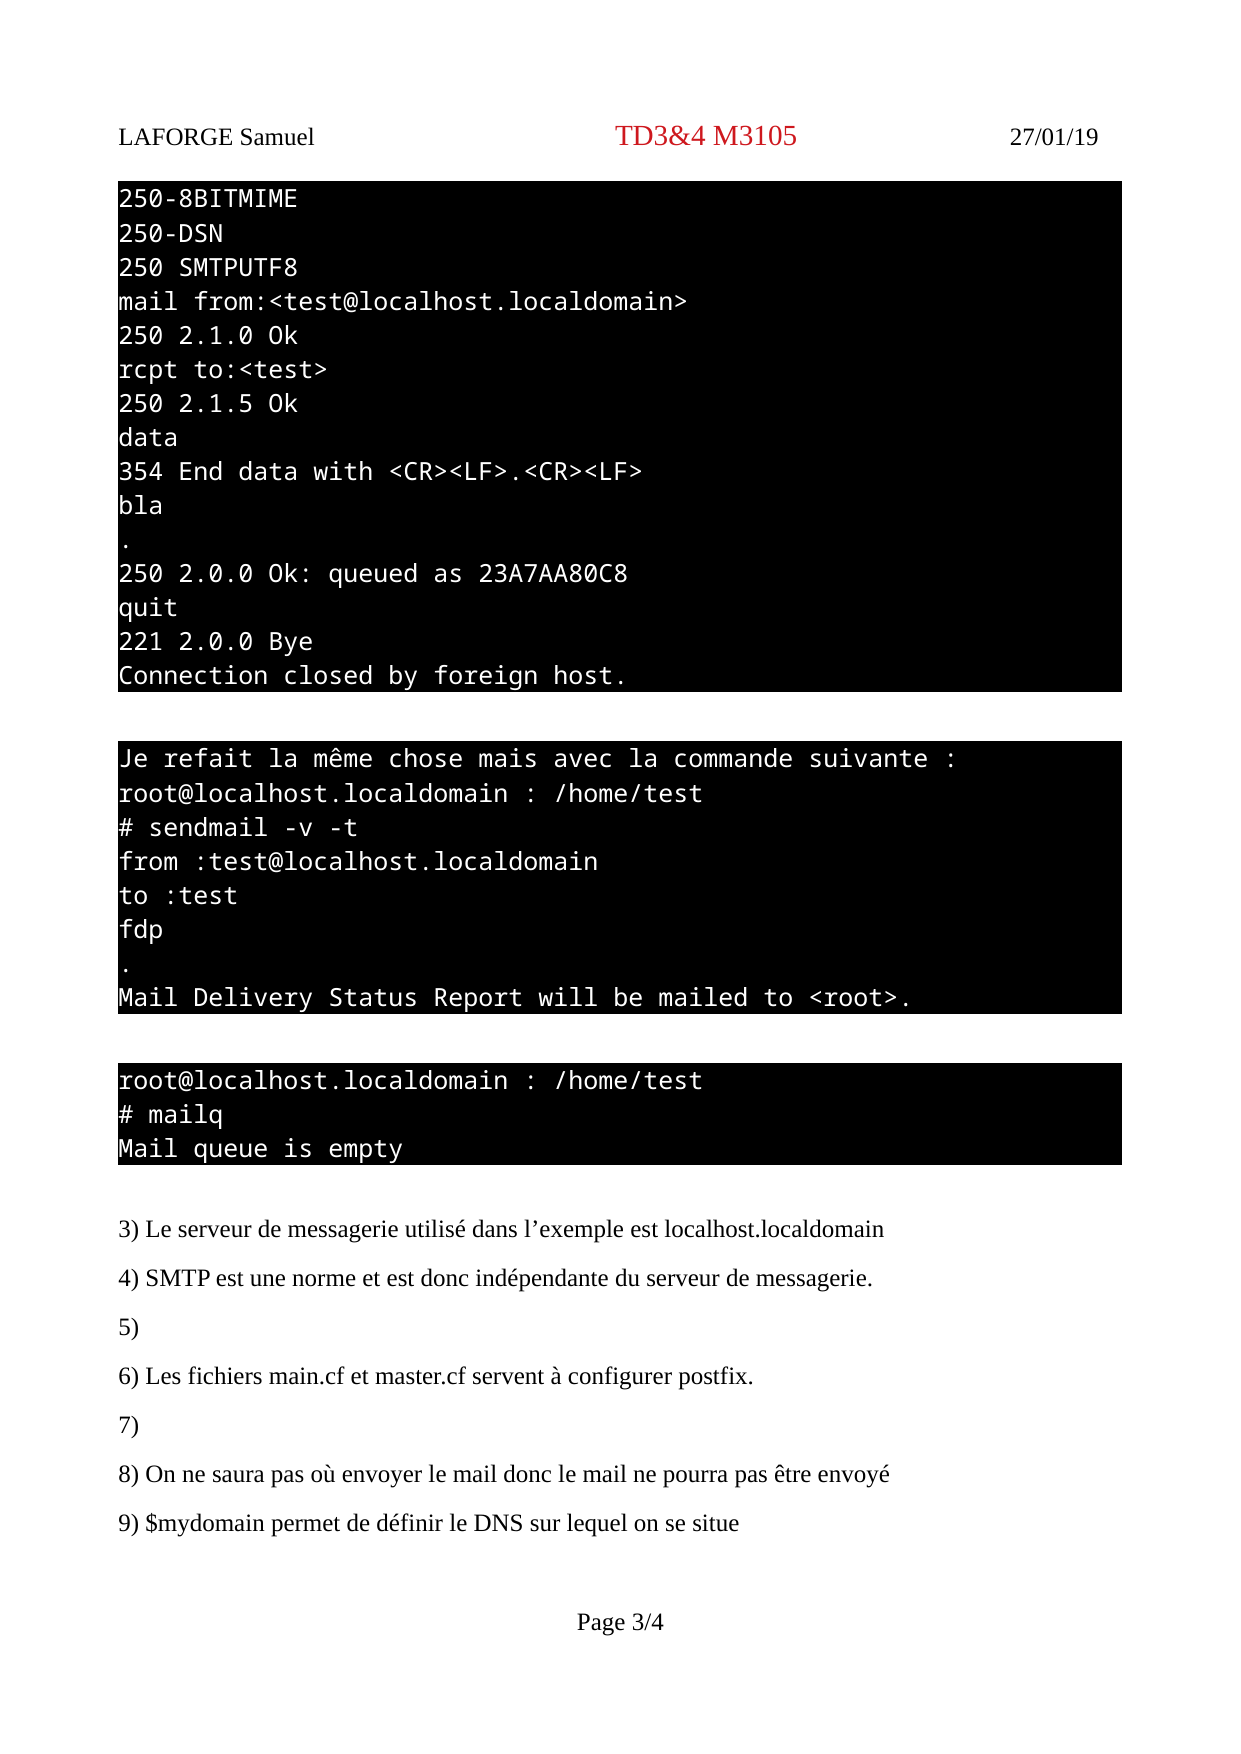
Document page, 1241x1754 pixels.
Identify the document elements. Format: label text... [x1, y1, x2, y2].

text 3) Le serveur de messagerie utilisé dans l’exemple est localhost.localdomain [118, 1214, 1122, 1243]
text fdp [118, 911, 1122, 946]
text mail from:<test@localhost.localdomain> [118, 283, 1122, 317]
text 7) [118, 1410, 1122, 1439]
text quit [118, 590, 1122, 624]
text . [118, 522, 1122, 556]
text from :test@localhost.localdomain [118, 843, 1122, 877]
text Mail queue is empty [118, 1131, 1122, 1165]
text data [118, 419, 1122, 454]
text # sendmail -v -t [118, 809, 1122, 843]
text rcpt to:<test> [118, 351, 1122, 386]
text . [118, 946, 1122, 979]
text 250 SMTPUTF8 [118, 249, 1122, 283]
text 9) $mydomain permet de définir le DNS sur lequel on se situe [118, 1508, 1122, 1537]
text to :test [118, 877, 1122, 911]
text 6) Les fichiers main.cf et master.cf servent à configurer postfix. [118, 1361, 1122, 1390]
text 250-DSN [118, 215, 1122, 249]
text 221 2.0.0 Bye [118, 624, 1122, 658]
text 250-8BITMIME [118, 181, 1122, 215]
text Connection closed by foreign host. [118, 658, 1122, 692]
text 354 End data with <CR><LF>.<CR><LF> [118, 454, 1122, 488]
text 250 2.1.0 Ok [118, 317, 1122, 351]
text 5) [118, 1312, 1122, 1341]
text # mailq [118, 1097, 1122, 1131]
text Mail Delivery Status Report will be mailed to <root>. [118, 979, 1122, 1014]
text 250 2.1.5 Ok [118, 386, 1122, 419]
text root@localhost.localdomain : /home/test [118, 775, 1122, 809]
text 4) SMTP est une norme et est donc indépendante du serveur de messagerie. [118, 1263, 1122, 1292]
text 250 2.0.0 Ok: queued as 23A7AA80C8 [118, 556, 1122, 590]
text bla [118, 488, 1122, 522]
text 8) On ne saura pas où envoyer le mail donc le mail ne pourra pas être envoyé [118, 1459, 1122, 1488]
text Je refait la même chose mais avec la commande suivante : [118, 741, 1122, 775]
text root@localhost.localdomain : /home/test [118, 1063, 1122, 1097]
